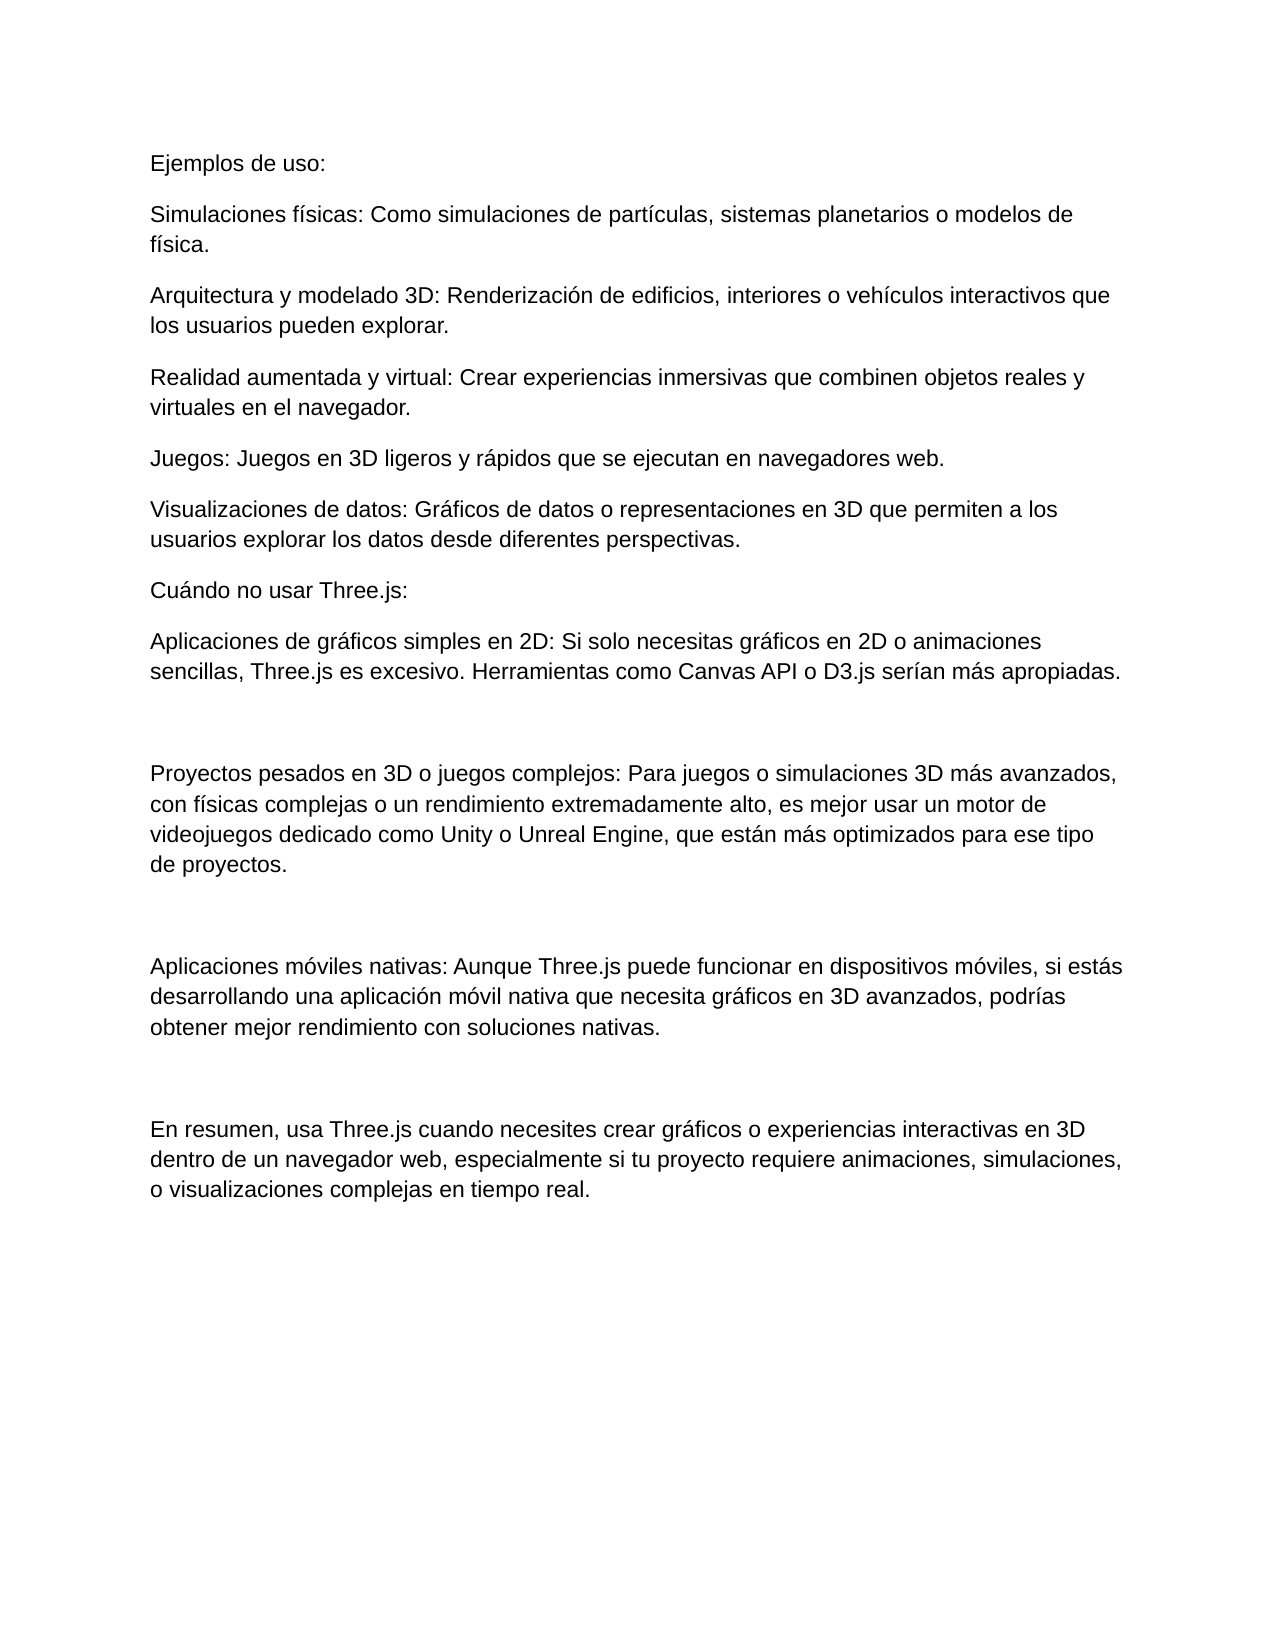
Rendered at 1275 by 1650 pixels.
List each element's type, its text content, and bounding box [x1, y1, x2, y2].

text Aplicaciones de gráficos simples en 2D: Si solo necesitas gráficos en 2D o animaciones sencillas, Three.js es excesivo. Herramientas como Canvas API o D3.js serían más apropiadas. [150, 628, 1125, 685]
text Realidad aumentada y virtual: Crear experiencias inmersivas que combinen objetos reales y virtuales en el navegador. [150, 363, 1125, 420]
text Simulaciones físicas: Como simulaciones de partículas, sistemas planetarios o modelos de física. [150, 201, 1125, 258]
text Visualizaciones de datos: Gráficos de datos o representaciones en 3D que permiten a los usuarios explorar los datos desde diferentes perspectivas. [150, 496, 1125, 552]
text Aplicaciones móviles nativas: Aunque Three.js puede funcionar en dispositivos móviles, si estás desarrollando una aplicación móvil nativa que necesita gráficos en 3D avanzados, podrías obtener mejor rendimiento con soluciones nativas. [150, 953, 1125, 1040]
text En resumen, usa Three.js cuando necesites crear gráficos o experiencias interactivas en 3D dentro de un navegador web, especialmente si tu proyecto requiere animaciones, simulaciones, o visualizaciones complejas en tiempo real. [150, 1116, 1125, 1202]
text Arquitectura y modelado 3D: Renderización de edificios, interiores o vehículos interactivos que los usuarios pueden explorar. [150, 282, 1125, 339]
text Cuándo no usar Three.js: [150, 577, 1125, 603]
text Juegos: Juegos en 3D ligeros y rápidos que se ejecutan en navegadores web. [150, 445, 1125, 471]
text Ejemplos de uso: [150, 150, 1125, 176]
text Proyectos pesados en 3D o juegos complejos: Para juegos o simulaciones 3D más avanzados, con físicas complejas o un rendimiento extremadamente alto, es mejor usar un motor de videojuegos dedicado como Unity o Unreal Engine, que están más optimizados para ese tipo de proyectos. [150, 760, 1125, 877]
